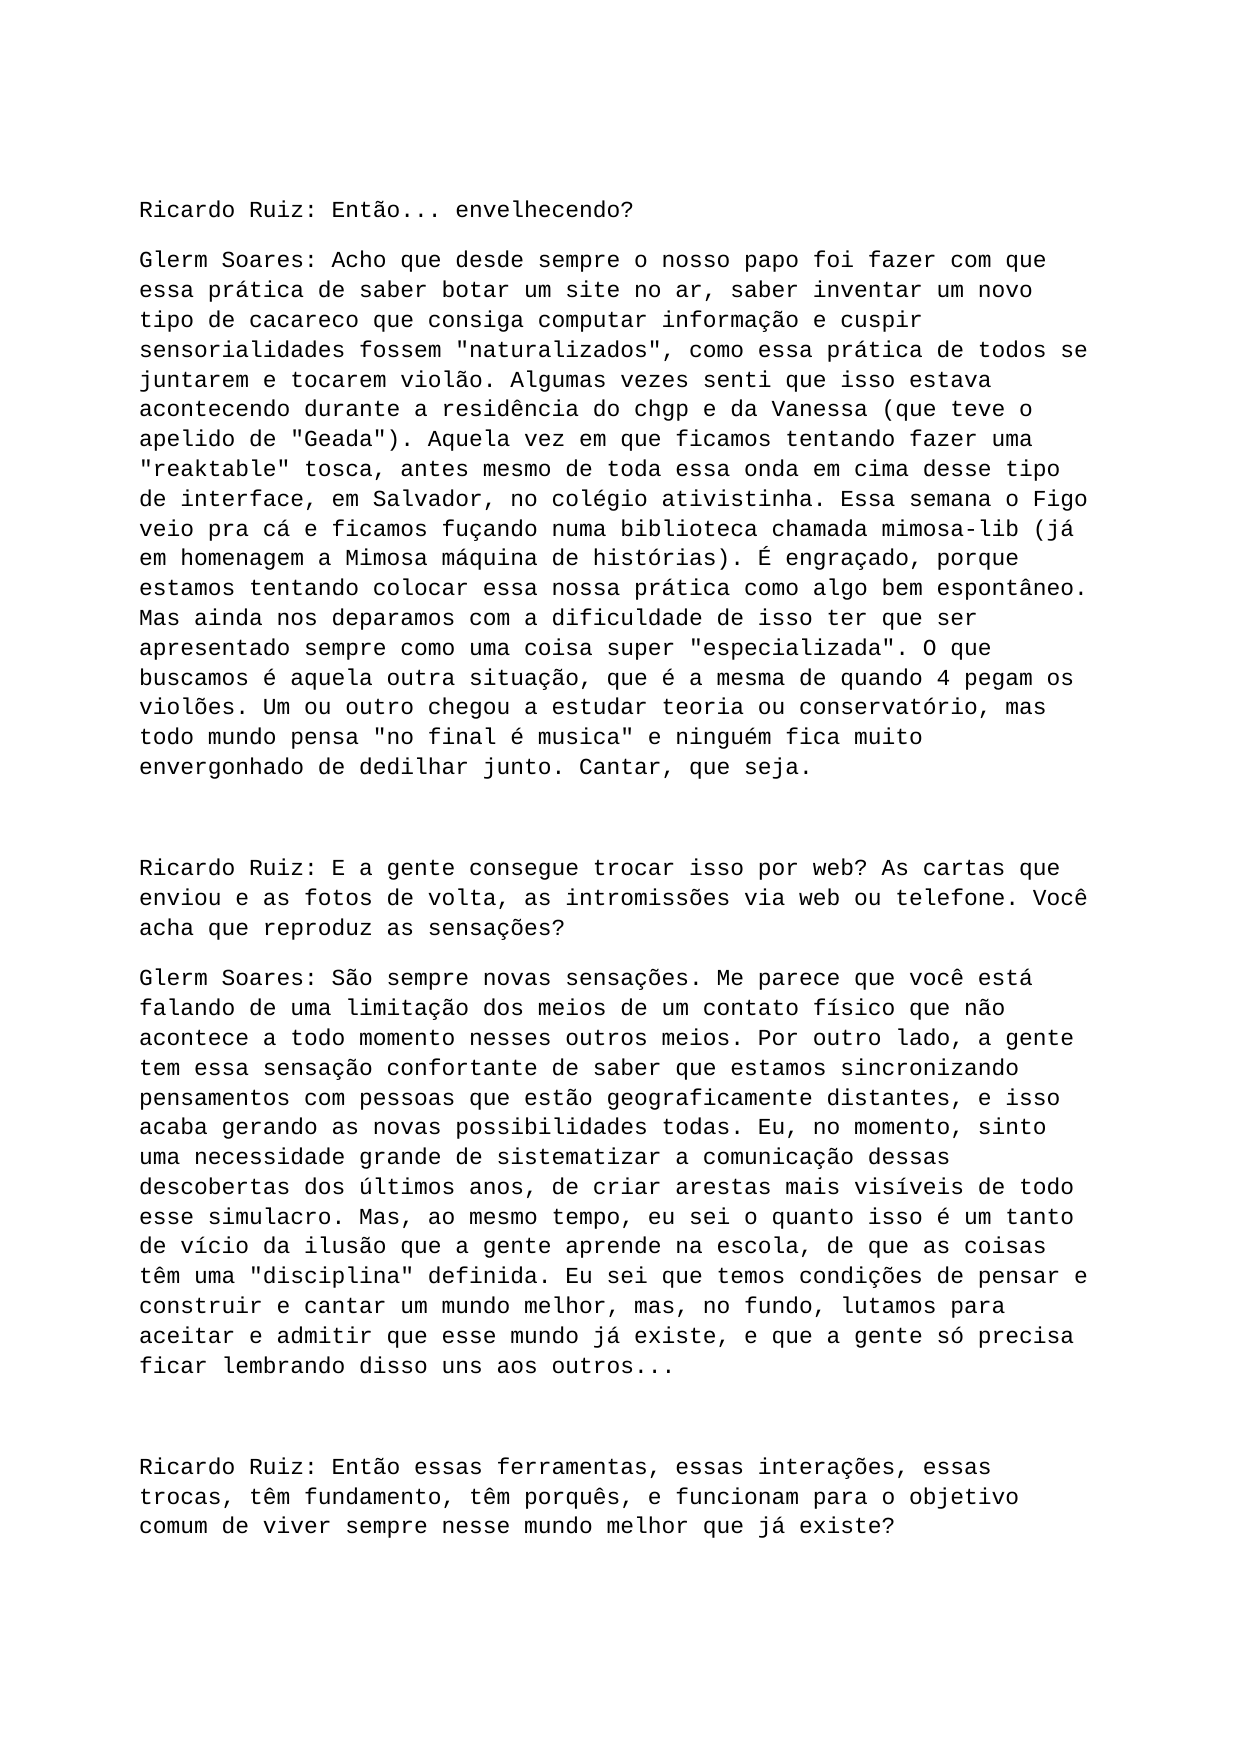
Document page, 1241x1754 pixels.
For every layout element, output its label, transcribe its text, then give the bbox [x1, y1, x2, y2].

text Glerm Soares: Acho que desde sempre o nosso papo foi fazer com que essa prática de saber botar um site no ar, saber inventar um novo tipo de cacareco que consiga computar informação e cuspir sensorialidades fossem "naturalizados", como essa prática de todos se juntarem e tocarem violão. Algumas vezes senti que isso estava acontecendo durante a residência do chgp e da Vanessa (que teve o apelido de "Geada"). Aquela vez em que ficamos tentando fazer uma "reaktable" tosca, antes mesmo de toda essa onda em cima desse tipo de interface, em Salvador, no colégio ativistinha. Essa semana o Figo veio pra cá e ficamos fuçando numa biblioteca chamada mimosa-lib (já em homenagem a Mimosa máquina de histórias). É engraçado, porque estamos tentando colocar essa nossa prática como algo bem espontâneo. Mas ainda nos deparamos com a dificuldade de isso ter que ser apresentado sempre como uma coisa super "especializada". O que buscamos é aquela outra situação, que é a mesma de quando 4 pegam os violões. Um ou outro chegou a estudar teoria ou conservatório, mas todo mundo pensa "no final é musica" e ninguém fica muito envergonhado de dedilhar junto. Cantar, que seja. [139, 249, 1101, 781]
text Ricardo Ruiz: E a gente consegue trocar isso por web? As cartas que enviou e as fotos de volta, as intromissões via web ou telefone. Você acha que reproduz as sensações? [139, 857, 1101, 942]
text Ricardo Ruiz: Então... envelhecendo? [139, 198, 1101, 224]
text Glerm Soares: São sempre novas sensações. Me parece que você está falando de uma limitação dos meios de um contato físico que não acontece a todo momento nesses outros meios. Por outro lado, a gente tem essa sensação confortante de saber que estamos sincronizando pensamentos com pessoas que estão geograficamente distantes, e isso acaba gerando as novas possibilidades todas. Eu, no momento, sinto uma necessidade grande de sistematizar a comunicação dessas descobertas dos últimos anos, de criar arestas mais visíveis de todo esse simulacro. Mas, ao mesmo tempo, eu sei o quanto isso é um tanto de vício da ilusão que a gente aprende na escola, de que as coisas têm uma "disciplina" definida. Eu sei que temos condições de pensar e construir e cantar um mundo melhor, mas, no fundo, lutamos para aceitar e admitir que esse mundo já existe, e que a gente só precisa ficar lembrando disso uns aos outros... [139, 967, 1101, 1380]
text Ricardo Ruiz: Então essas ferramentas, essas interações, essas trocas, têm fundamento, têm porquês, e funcionam para o objetivo comum de viver sempre nesse mundo melhor que já existe? [139, 1455, 1101, 1541]
